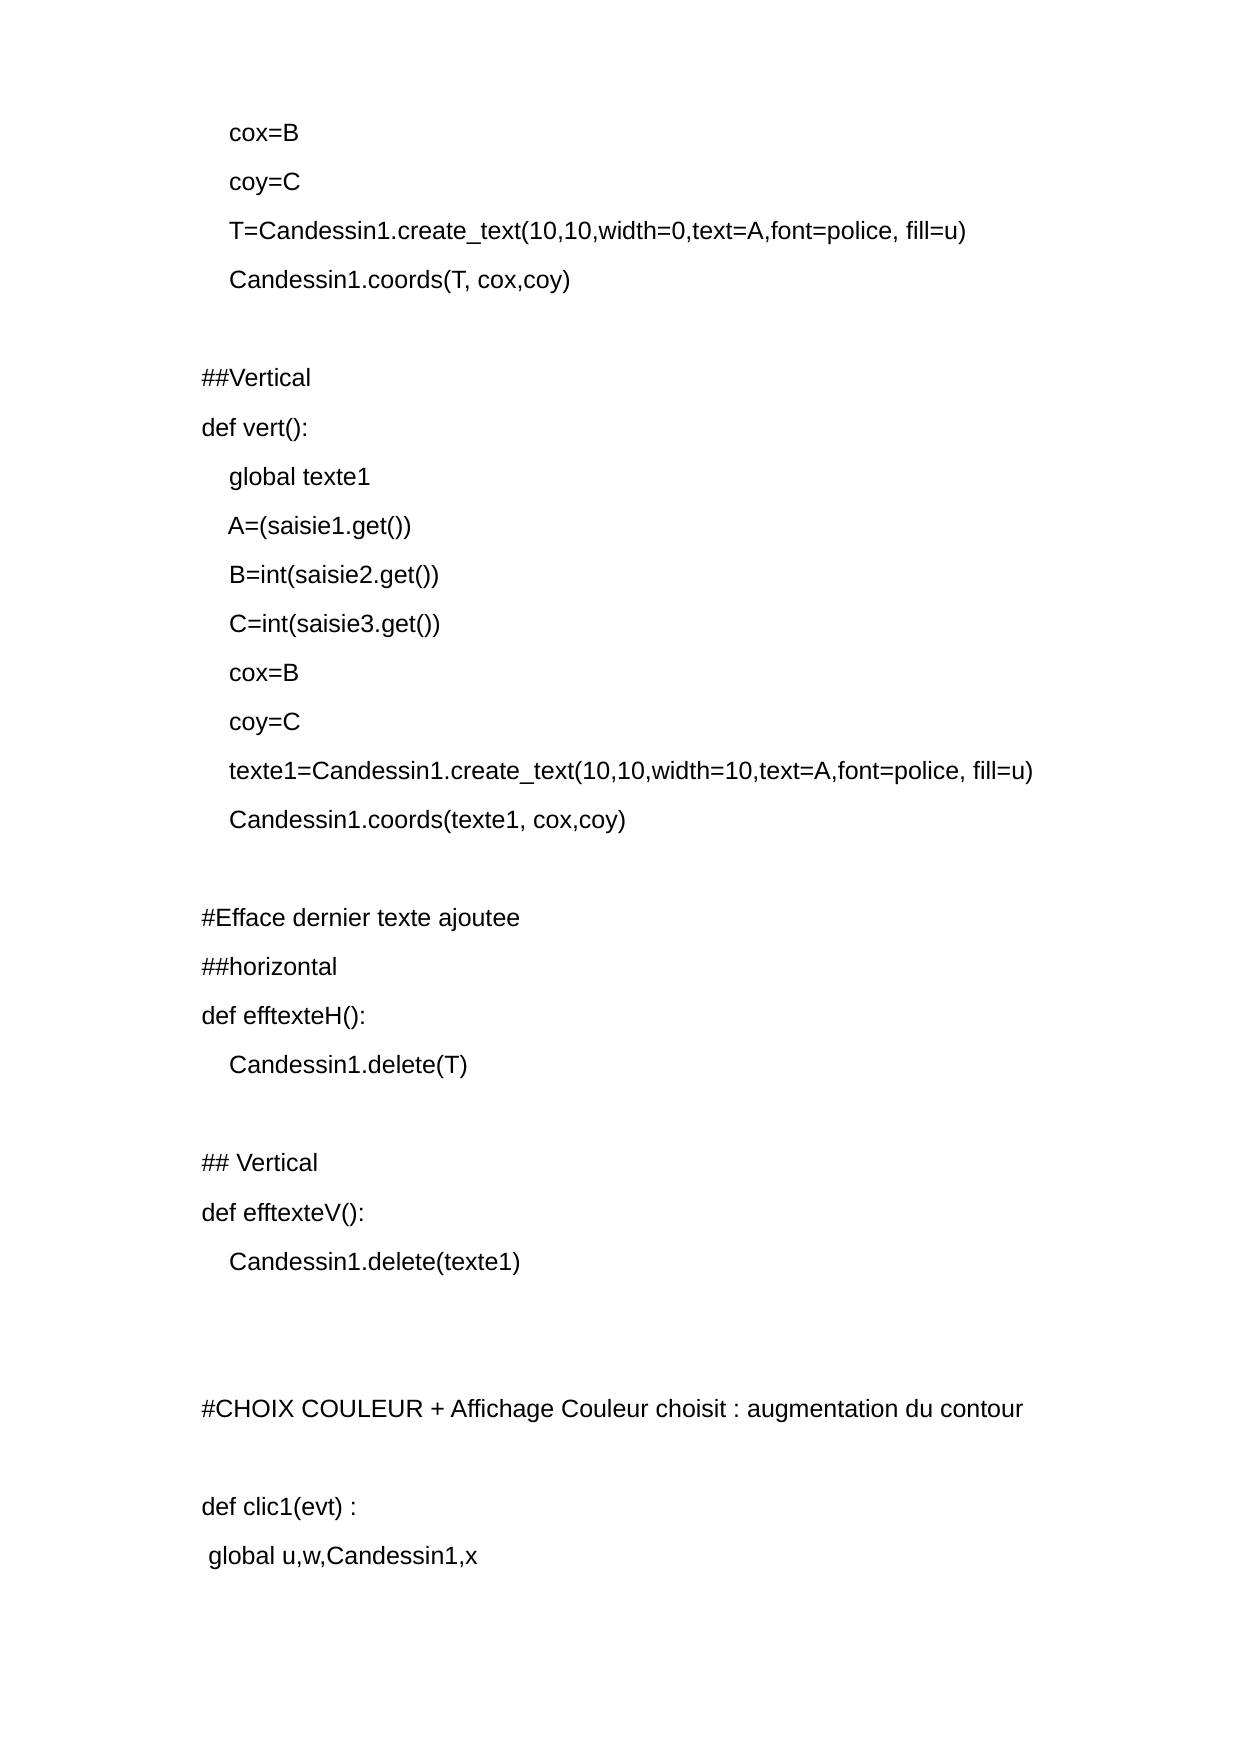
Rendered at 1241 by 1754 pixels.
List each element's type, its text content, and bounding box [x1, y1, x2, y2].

text T=Candessin1.create_text(10,10,width=0,text=A,font=police, fill=u) [118, 216, 1122, 245]
text def clic1(evt) : [118, 1492, 1122, 1521]
text cox=B [118, 118, 1122, 147]
text Candessin1.coords(texte1, cox,coy) [118, 805, 1122, 834]
text ## Vertical [118, 1148, 1122, 1177]
text global u,w,Candessin1,x [118, 1541, 1122, 1570]
text ##Vertical [118, 363, 1122, 392]
text #Efface dernier texte ajoutee [118, 903, 1122, 932]
text def efftexteH(): [118, 1001, 1122, 1030]
text texte1=Candessin1.create_text(10,10,width=10,text=A,font=police, fill=u) [118, 756, 1122, 785]
text coy=C [118, 707, 1122, 736]
text cox=B [118, 658, 1122, 687]
text #CHOIX COULEUR + Affichage Couleur choisit : augmentation du contour [118, 1394, 1122, 1422]
text coy=C [118, 167, 1122, 196]
text B=int(saisie2.get()) [118, 560, 1122, 588]
text global texte1 [118, 462, 1122, 490]
text def vert(): [118, 412, 1122, 441]
text def efftexteV(): [118, 1197, 1122, 1226]
text C=int(saisie3.get()) [118, 609, 1122, 637]
text A=(saisie1.get()) [118, 511, 1122, 539]
text Candessin1.delete(T) [118, 1050, 1122, 1079]
text Candessin1.delete(texte1) [118, 1247, 1122, 1275]
text Candessin1.coords(T, cox,coy) [118, 265, 1122, 294]
text ##horizontal [118, 952, 1122, 981]
